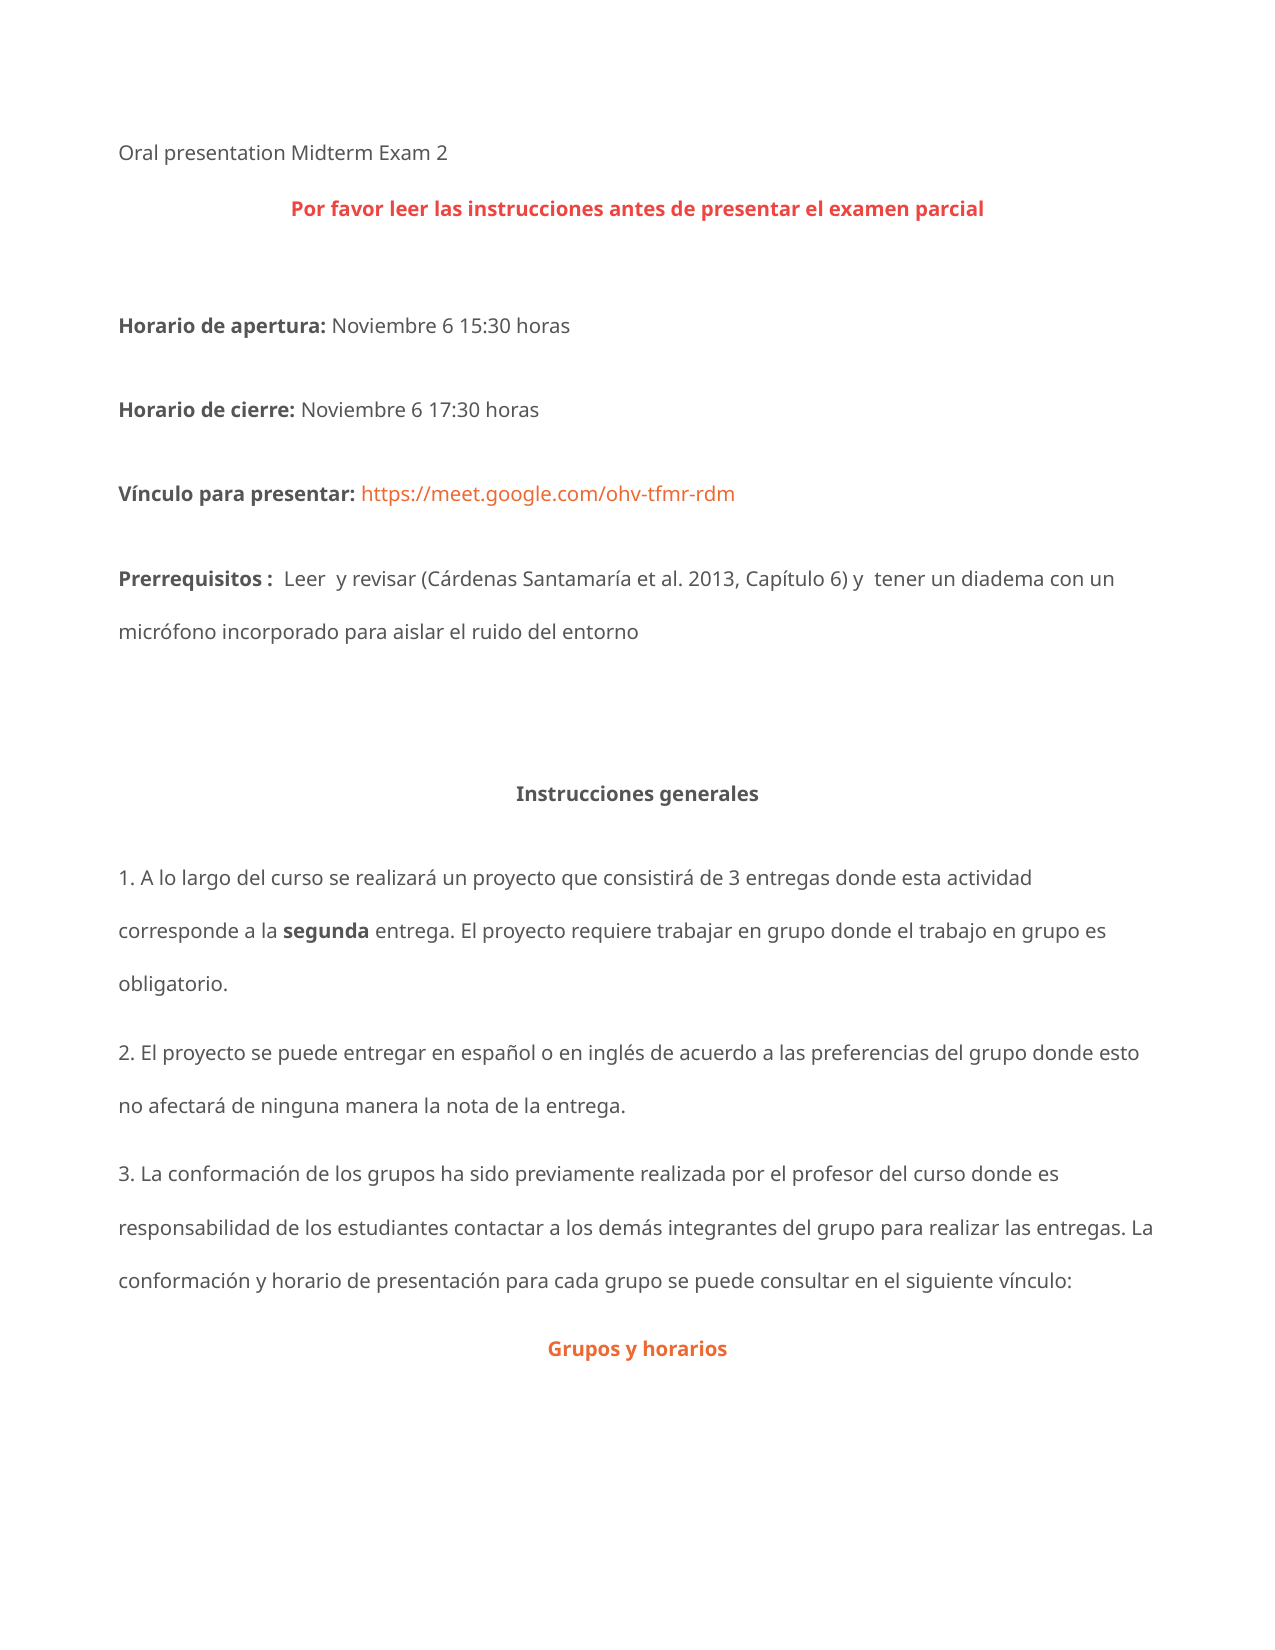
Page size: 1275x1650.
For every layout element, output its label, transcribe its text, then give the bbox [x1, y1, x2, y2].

subtitle Instrucciones generales [118, 779, 1157, 807]
subtitle Por favor leer las instrucciones antes de presentar el examen parcial [118, 195, 1157, 222]
subtitle 1. A lo largo del curso se realizará un proyecto que consistirá de 3 entregas donde esta actividad corresponde a la segunda entrega. El proyecto requiere trabajar en grupo donde el trabajo en grupo es obligatorio. [118, 863, 1157, 997]
subtitle Horario de apertura: Noviembre 6 15:30 horas [118, 311, 1157, 339]
subtitle Grupos y horarios [118, 1335, 1157, 1363]
subtitle 2. El proyecto se puede entregar en español o en inglés de acuerdo a las preferencias del grupo donde esto no afectará de ninguna manera la nota de la entrega. [118, 1038, 1157, 1119]
subtitle Horario de cierre: Noviembre 6 17:30 horas [118, 396, 1157, 423]
subtitle 3. La conformación de los grupos ha sido previamente realizada por el profesor del curso donde es responsabilidad de los estudiantes contactar a los demás integrantes del grupo para realizar las entregas. La conformación y horario de presentación para cada grupo se puede consultar en el siguiente vínculo: [118, 1160, 1157, 1294]
subtitle Prerrequisitos : Leer y revisar (Cárdenas Santamaría et al. 2013, Capítulo 6) y tener un diadema con un micrófono incorporado para aislar el ruido del entorno [118, 564, 1157, 645]
subtitle Vínculo para presentar: https://meet.google.com/ohv-tfmr-rdm [118, 480, 1157, 508]
subtitle Oral presentation Midterm Exam 2 [118, 139, 1157, 167]
